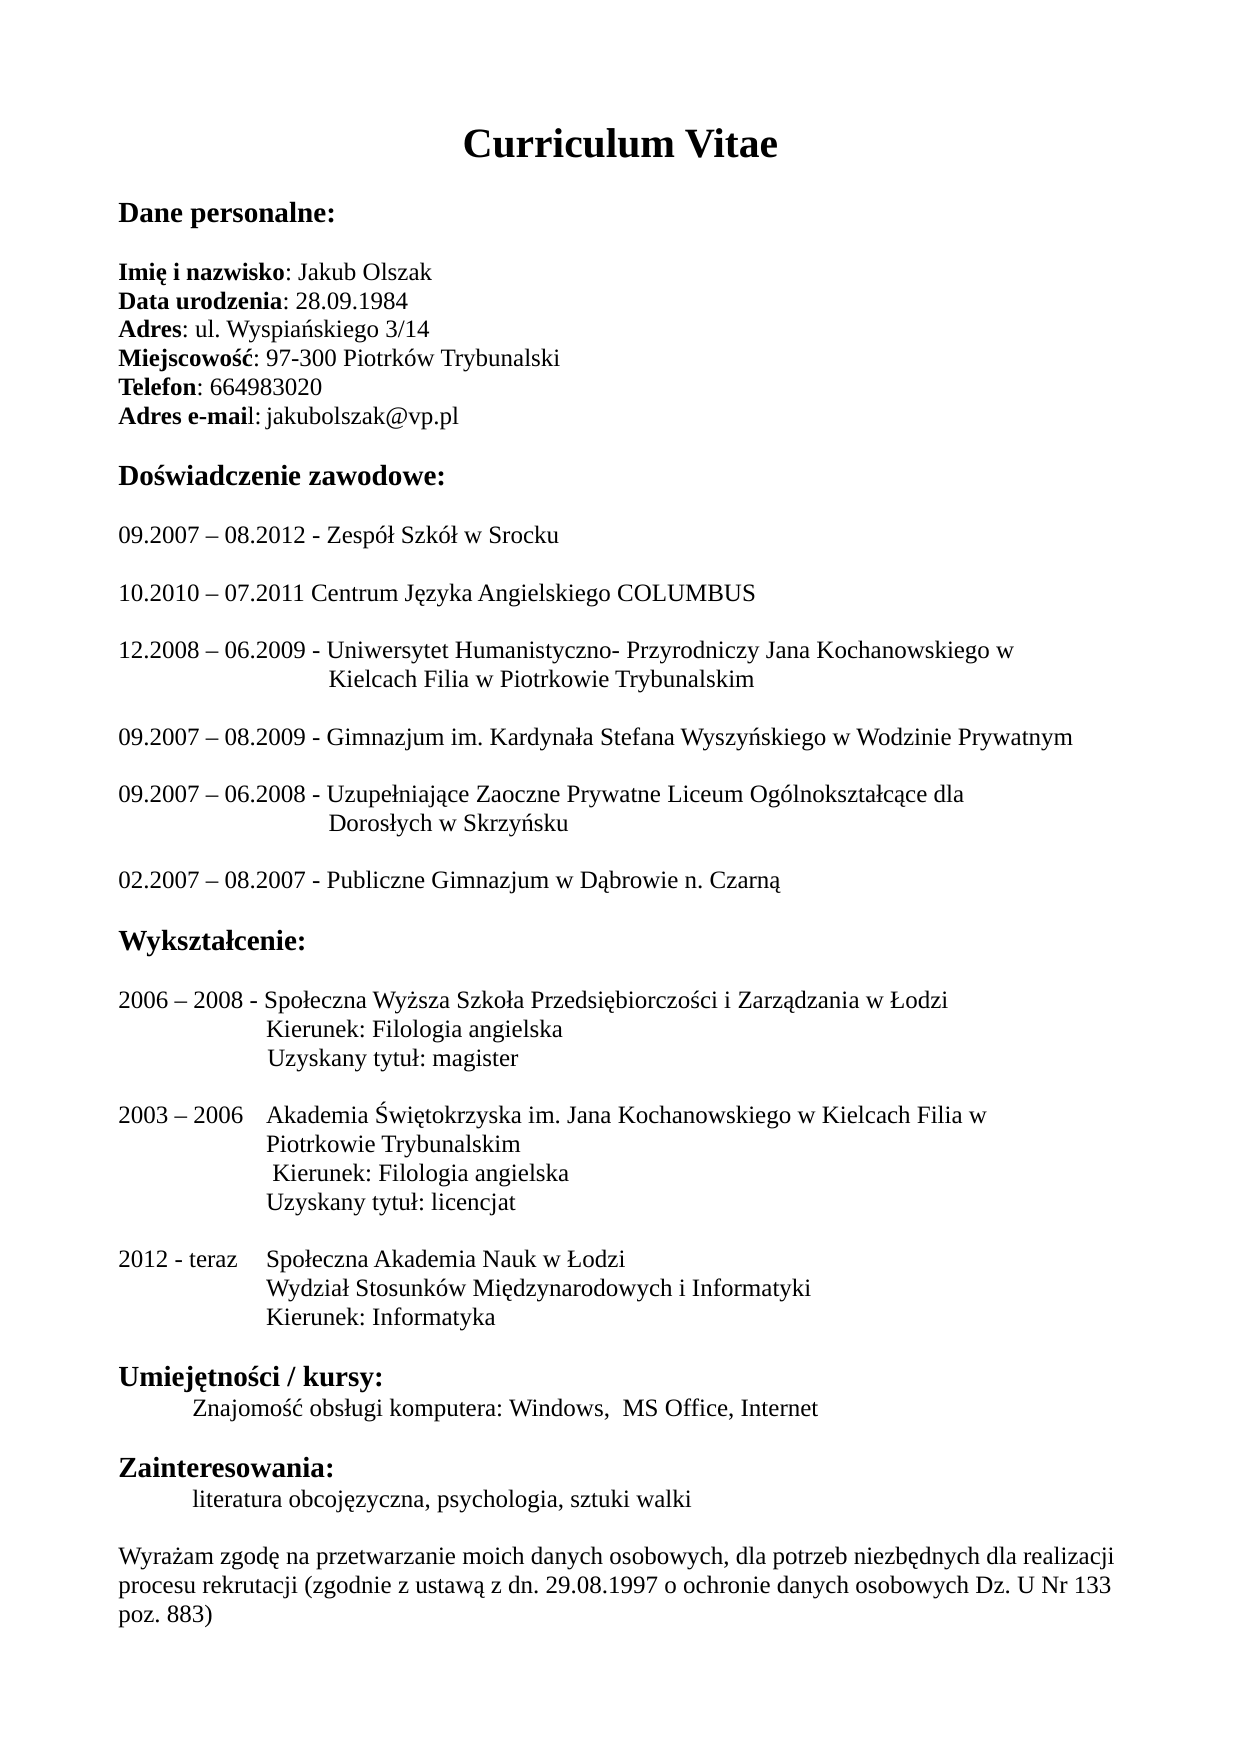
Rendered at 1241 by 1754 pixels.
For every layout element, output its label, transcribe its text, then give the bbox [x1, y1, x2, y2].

text Piotrkowie Trybunalskim [118, 1129, 1122, 1158]
text Curriculum Vitae [118, 118, 1122, 166]
text 10.2010 – 07.2011 Centrum Języka Angielskiego COLUMBUS [118, 578, 1122, 607]
text Telefon: 664983020 [118, 372, 1122, 401]
text Uzyskany tytuł: magister [118, 1043, 1122, 1072]
text 02.2007 – 08.2007 - Publiczne Gimnazjum w Dąbrowie n. Czarną [118, 866, 1122, 894]
text Adres e-mail: jakubolszak@vp.pl [118, 401, 1122, 429]
text 12.2008 – 06.2009 - Uniwersytet Humanistyczno- Przyrodniczy Jana Kochanowskiego w [118, 636, 1122, 664]
text Dorosłych w Skrzyńsku [118, 808, 1122, 837]
text 2006 – 2008 - Społeczna Wyższa Szkoła Przedsiębiorczości i Zarządzania w Łodzi [118, 985, 1122, 1014]
text Wydział Stosunków Międzynarodowych i Informatyki [118, 1273, 1122, 1302]
text Kierunek: Informatyka [118, 1302, 1122, 1330]
text literatura obcojęzyczna, psychologia, sztuki walki [118, 1484, 1122, 1512]
text 09.2007 – 08.2012 - Zespół Szkół w Srocku [118, 521, 1122, 549]
text Kierunek: Filologia angielska [118, 1158, 1122, 1187]
text Doświadczenie zawodowe: [118, 458, 1122, 492]
text Dane personalne: [118, 195, 1122, 228]
text Miejscowość: 97-300 Piotrków Trybunalski [118, 343, 1122, 372]
text Wyrażam zgodę na przetwarzanie moich danych osobowych, dla potrzeb niezbędnych dla realizacji procesu rekrutacji (zgodnie z ustawą z dn. 29.08.1997 o ochronie danych osobowych Dz. U Nr 133 poz. 883) [118, 1541, 1122, 1627]
text 09.2007 – 08.2009 - Gimnazjum im. Kardynała Stefana Wyszyńskiego w Wodzinie Prywatnym [118, 722, 1122, 751]
text Zainteresowania: [118, 1450, 1122, 1484]
text Data urodzenia: 28.09.1984 [118, 286, 1122, 314]
text 2003 – 2006 Akademia Świętokrzyska im. Jana Kochanowskiego w Kielcach Filia w [118, 1100, 1122, 1129]
text Adres: ul. Wyspiańskiego 3/14 [118, 314, 1122, 343]
text Umiejętności / kursy: [118, 1359, 1122, 1393]
text 09.2007 – 06.2008 - Uzupełniające Zaoczne Prywatne Liceum Ogólnokształcące dla [118, 779, 1122, 808]
text Imię i nazwisko: Jakub Olszak [118, 257, 1122, 286]
text 2012 - teraz Społeczna Akademia Nauk w Łodzi [118, 1244, 1122, 1273]
text Kielcach Filia w Piotrkowie Trybunalskim [118, 664, 1122, 693]
text Kierunek: Filologia angielska [118, 1014, 1122, 1043]
text Wykształcenie: [118, 923, 1122, 957]
text Uzyskany tytuł: licencjat [118, 1187, 1122, 1215]
text Znajomość obsługi komputera: Windows, MS Office, Internet [118, 1393, 1122, 1421]
